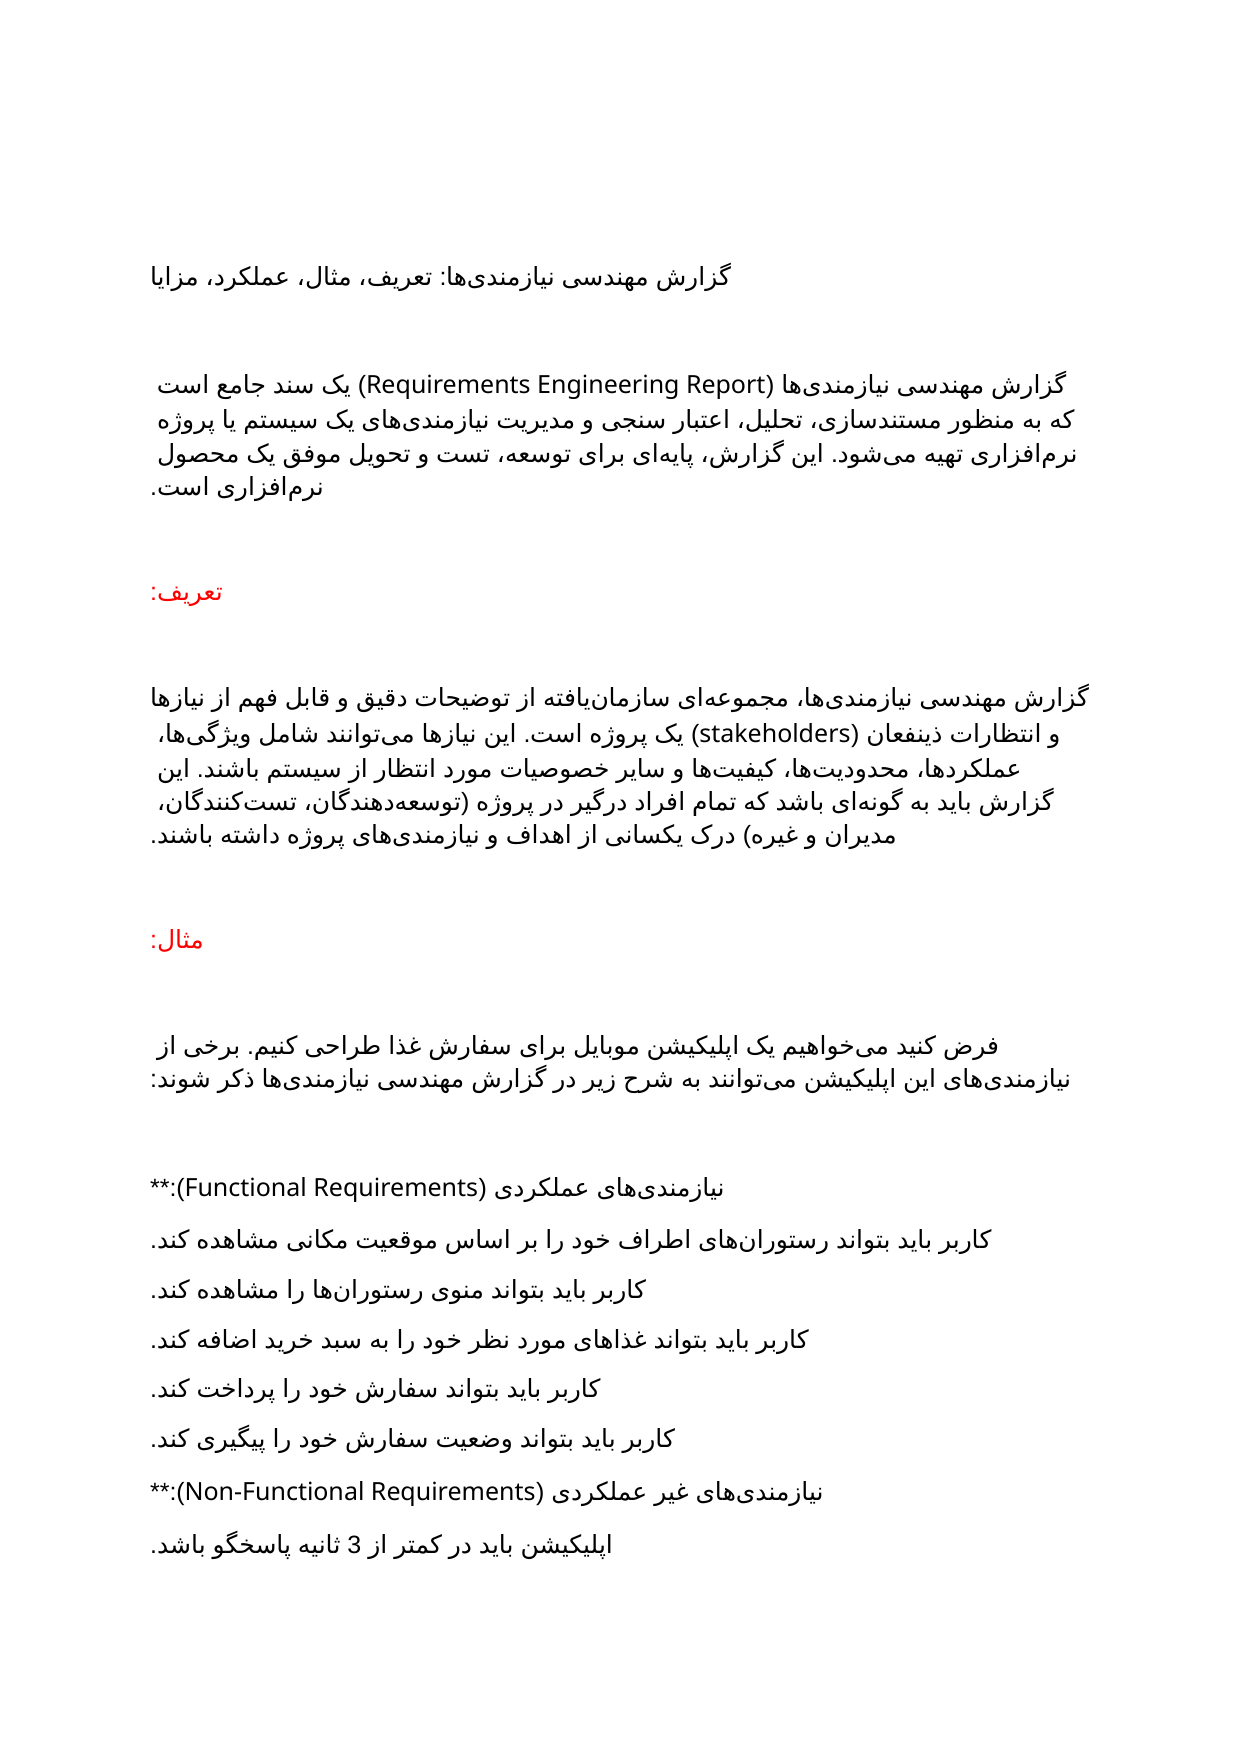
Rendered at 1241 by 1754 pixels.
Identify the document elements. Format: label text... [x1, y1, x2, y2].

text کاربر باید بتواند وضعیت سفارش خود را پیگیری کند. [150, 1424, 1090, 1453]
text کاربر باید بتواند غذاهای مورد نظر خود را به سبد خرید اضافه کند. [150, 1325, 1090, 1353]
text اپلیکیشن باید در کمتر از 3 ثانیه پاسخگو باشد. [150, 1530, 1090, 1558]
text کاربر باید بتواند منوی رستوران‌ها را مشاهده کند. [150, 1275, 1090, 1304]
text نیازمندی‌های غیر عملکردی (Non-Functional Requirements):** [150, 1474, 1090, 1508]
text گزارش مهندسی نیازمندی‌ها (Requirements Engineering Report) یک سند جامع است که به منظور مستندسازی، تحلیل، اعتبار سنجی و مدیریت نیازمندی‌های یک سیستم یا پروژه نرم‌افزاری تهیه می‌شود. این گزارش، پایه‌ای برای توسعه، تست و تحویل موفق یک محصول نرم‌افزاری است. [150, 367, 1090, 500]
text گزارش مهندسی نیازمندی‌ها: تعریف، مثال، عملکرد، مزایا [150, 262, 1090, 290]
text گزارش مهندسی نیازمندی‌ها، مجموعه‌ای سازمان‌یافته از توضیحات دقیق و قابل فهم از نیازها و انتظارات ذینفعان (stakeholders) یک پروژه است. این نیازها می‌توانند شامل ویژگی‌ها، عملکردها، محدودیت‌ها، کیفیت‌ها و سایر خصوصیات مورد انتظار از سیستم باشند. این گزارش باید به گونه‌ای باشد که تمام افراد درگیر در پروژه (توسعه‌دهندگان، تست‌کنندگان، مدیران و غیره) درک یکسانی از اهداف و نیازمندی‌های پروژه داشته باشند. [150, 683, 1090, 849]
text مثال: [150, 926, 1090, 954]
text کاربر باید بتواند رستوران‌های اطراف خود را بر اساس موقعیت مکانی مشاهده کند. [150, 1225, 1090, 1254]
text تعریف: [150, 577, 1090, 606]
text فرض کنید می‌خواهیم یک اپلیکیشن موبایل برای سفارش غذا طراحی کنیم. برخی از نیازمندی‌های این اپلیکیشن می‌توانند به شرح زیر در گزارش مهندسی نیازمندی‌ها ذکر شوند: [150, 1031, 1090, 1093]
text نیازمندی‌های عملکردی (Functional Requirements):** [150, 1169, 1090, 1204]
text کاربر باید بتواند سفارش خود را پرداخت کند. [150, 1374, 1090, 1403]
